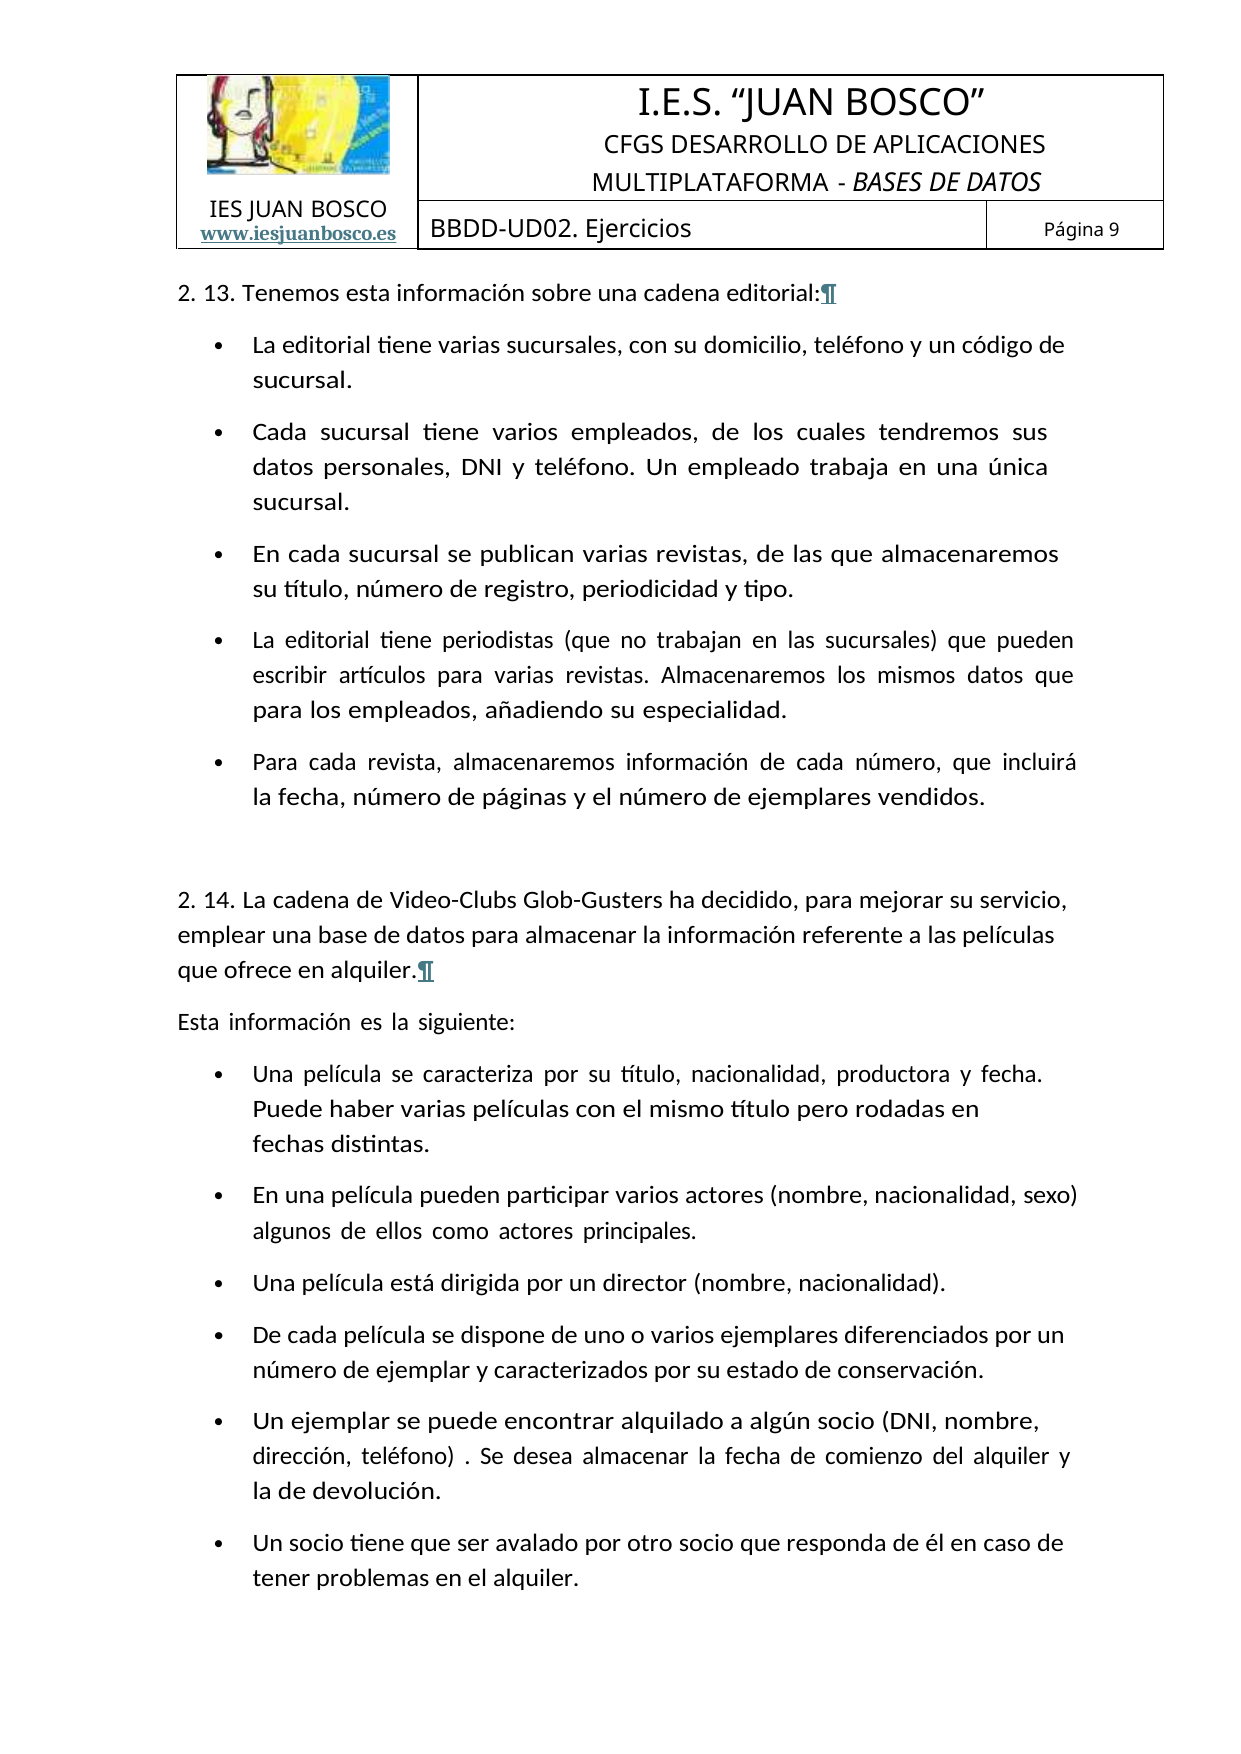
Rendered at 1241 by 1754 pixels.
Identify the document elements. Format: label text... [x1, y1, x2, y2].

list Una película está dirigida por un director (nombre, nacionalidad). [215, 1267, 1176, 1297]
list Un socio tiene que ser avalado por otro socio que responda de él en caso de tener problemas en el alquiler. [215, 1527, 1067, 1592]
list En una película pueden participar varios actores (nombre, nacionalidad, sexo) [215, 1179, 1176, 1210]
text Esta información es la siguiente: [177, 1006, 1176, 1036]
list Una película se caracteriza por su título, nacionalidad, productora y fecha. Puede haber varias películas con el mismo título pero rodadas en fechas distintas. [215, 1058, 1050, 1158]
text sucursal. [252, 364, 1176, 395]
text algunos de ellos como actores principales. [252, 1215, 1176, 1245]
list La editorial tiene periodistas (que no trabajan en las sucursales) que pueden escribir artículos para varias revistas. Almacenaremos los mismos datos que para los empleados, añadiendo su especialidad. [215, 624, 1075, 725]
list Un ejemplar se puede encontrar alquilado a algún socio (DNI, nombre, dirección, teléfono) . Se desea almacenar la fecha de comienzo del alquiler y la de devolución. [215, 1406, 1074, 1506]
list En cada sucursal se publican varias revistas, de las que almacenaremos su título, número de registro, periodicidad y tipo. [215, 538, 1059, 603]
list 13. Tenemos esta información sobre una cadena editorial:¶ [177, 277, 1176, 307]
list La editorial tiene varias sucursales, con su domicilio, teléfono y un código de [215, 329, 1176, 359]
list Para cada revista, almacenaremos información de cada número, que incluirá la fecha, número de páginas y el número de ejemplares vendidos. [215, 746, 1077, 811]
picture [207, 75, 390, 176]
list Cada sucursal tiene varios empleados, de los cuales tendremos sus datos personales, DNI y teléfono. Un empleado trabaja en una única sucursal. [215, 416, 1048, 517]
list De cada película se dispone de uno o varios ejemplares diferenciados por un número de ejemplar y caracterizados por su estado de conservación. [215, 1319, 1075, 1384]
list 14. La cadena de Video-Clubs Glob-Gusters ha decidido, para mejorar su servicio, emplear una base de datos para almacenar la información referente a las películas que ofrece en alquiler.¶ [177, 884, 1083, 985]
